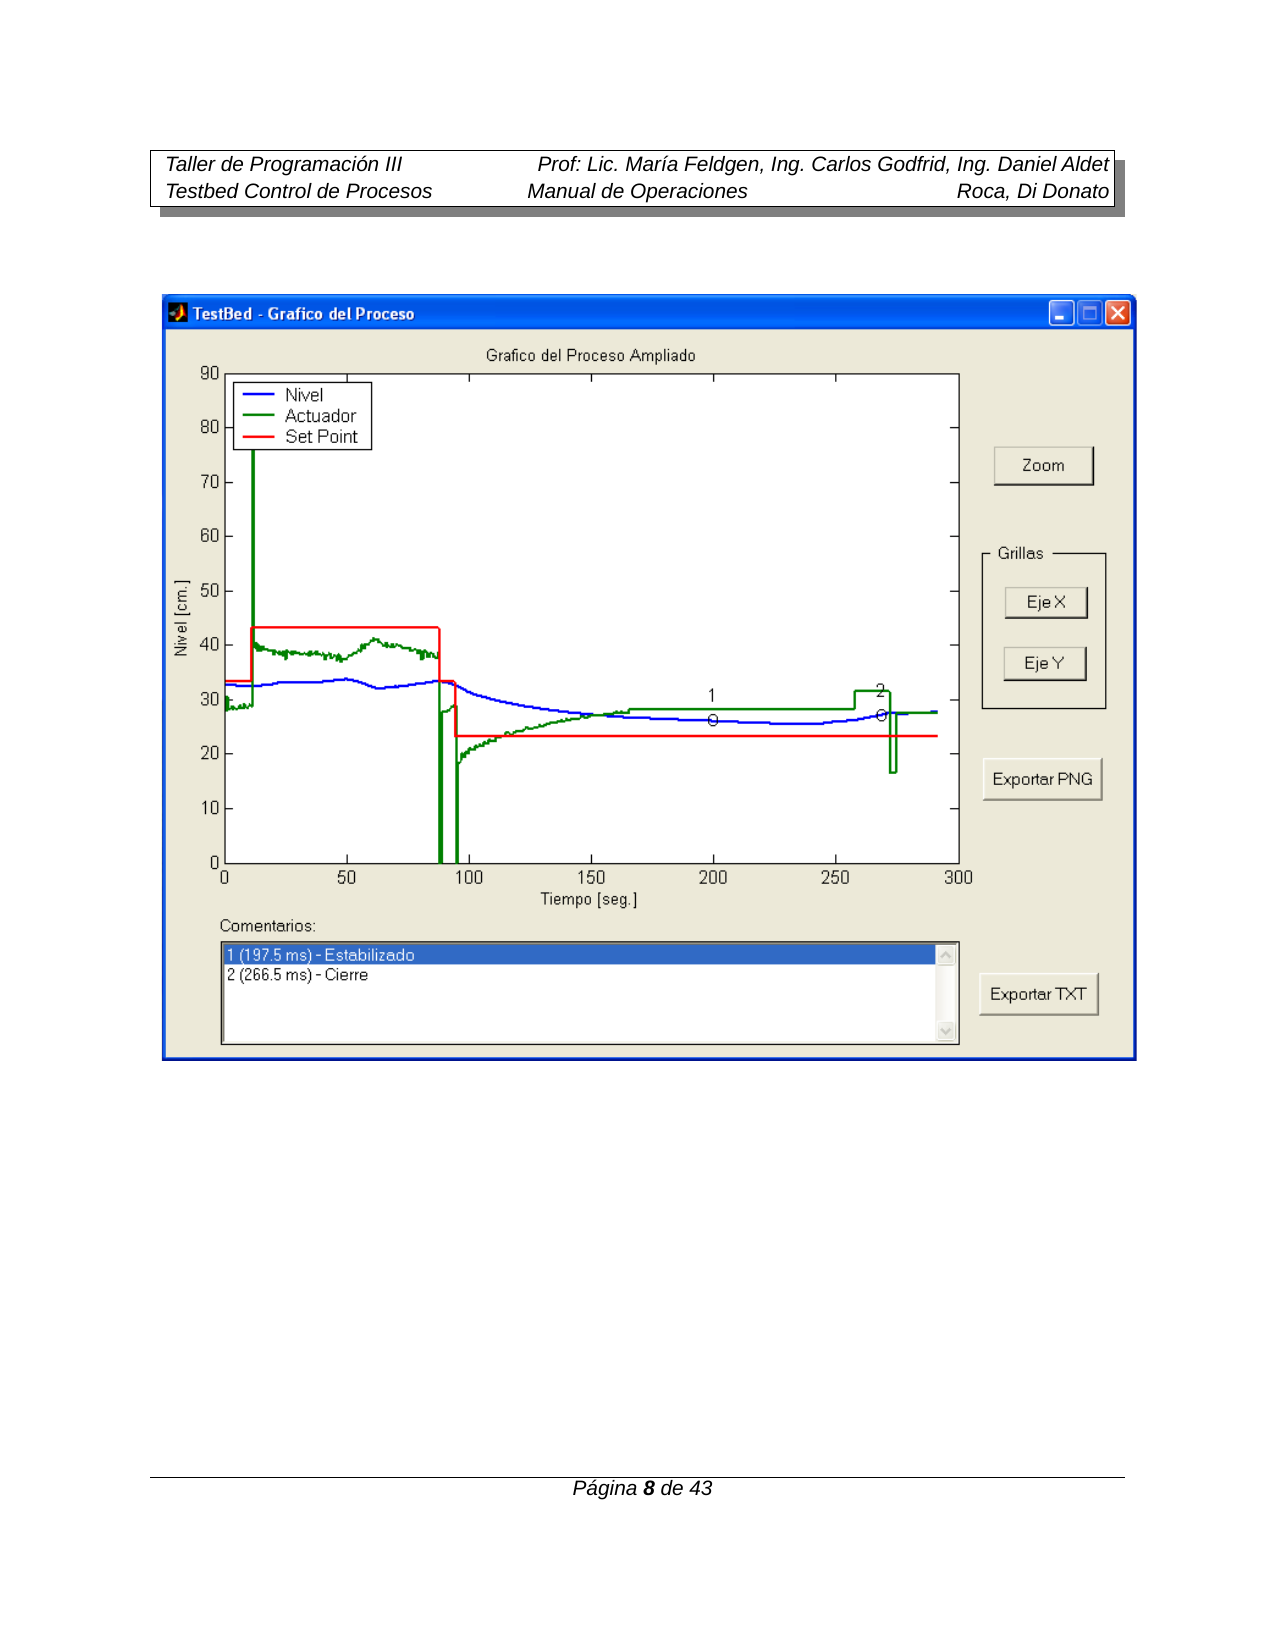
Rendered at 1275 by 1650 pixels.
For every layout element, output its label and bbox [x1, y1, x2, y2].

picture [161, 294, 1137, 1061]
